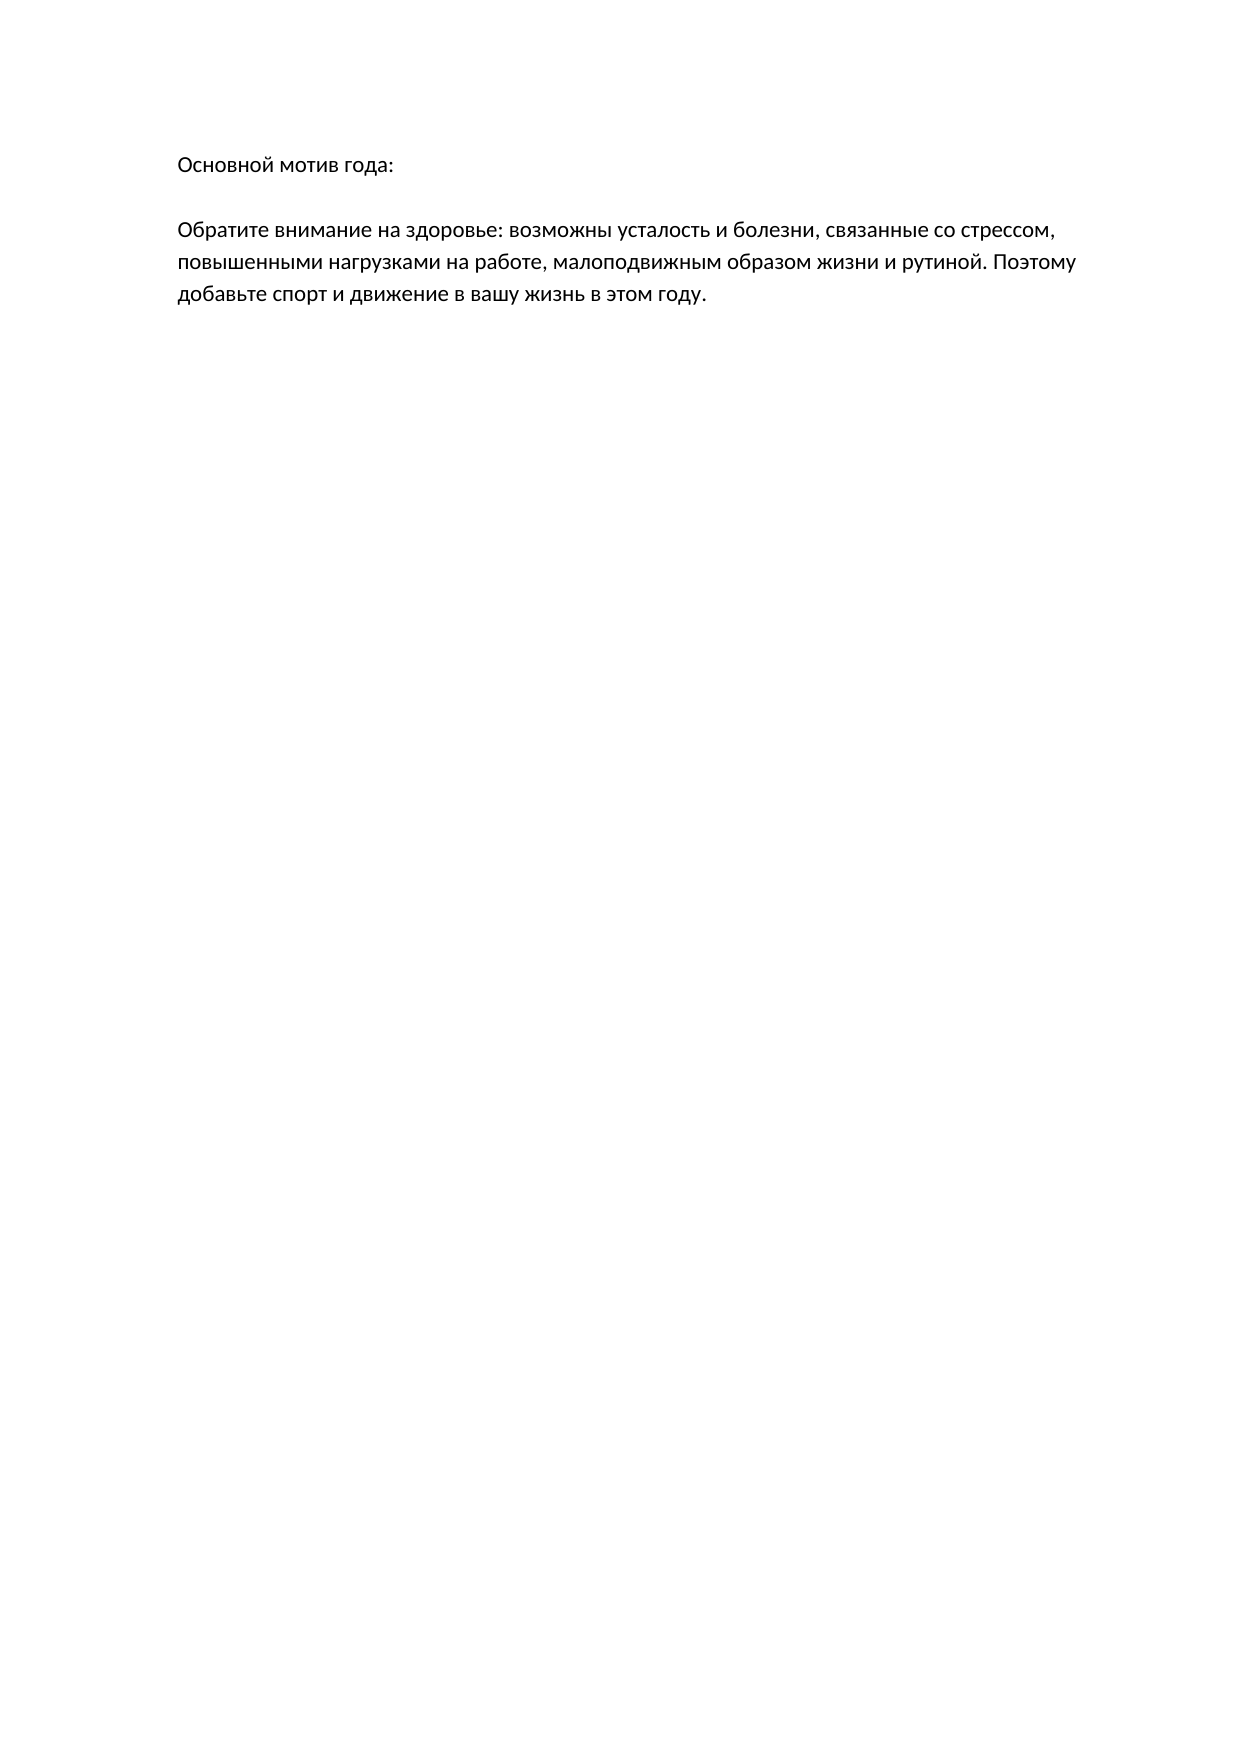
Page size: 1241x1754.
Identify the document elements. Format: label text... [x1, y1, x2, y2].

text Основной мотив года: Обратите внимание на здоровье: возможны усталость и болезни, связанные со стрессом, повышенными нагрузками на работе, малоподвижным образом жизни и рутиной. Поэтому добавьте спорт и движение в вашу жизнь в этом году. [177, 118, 1152, 307]
